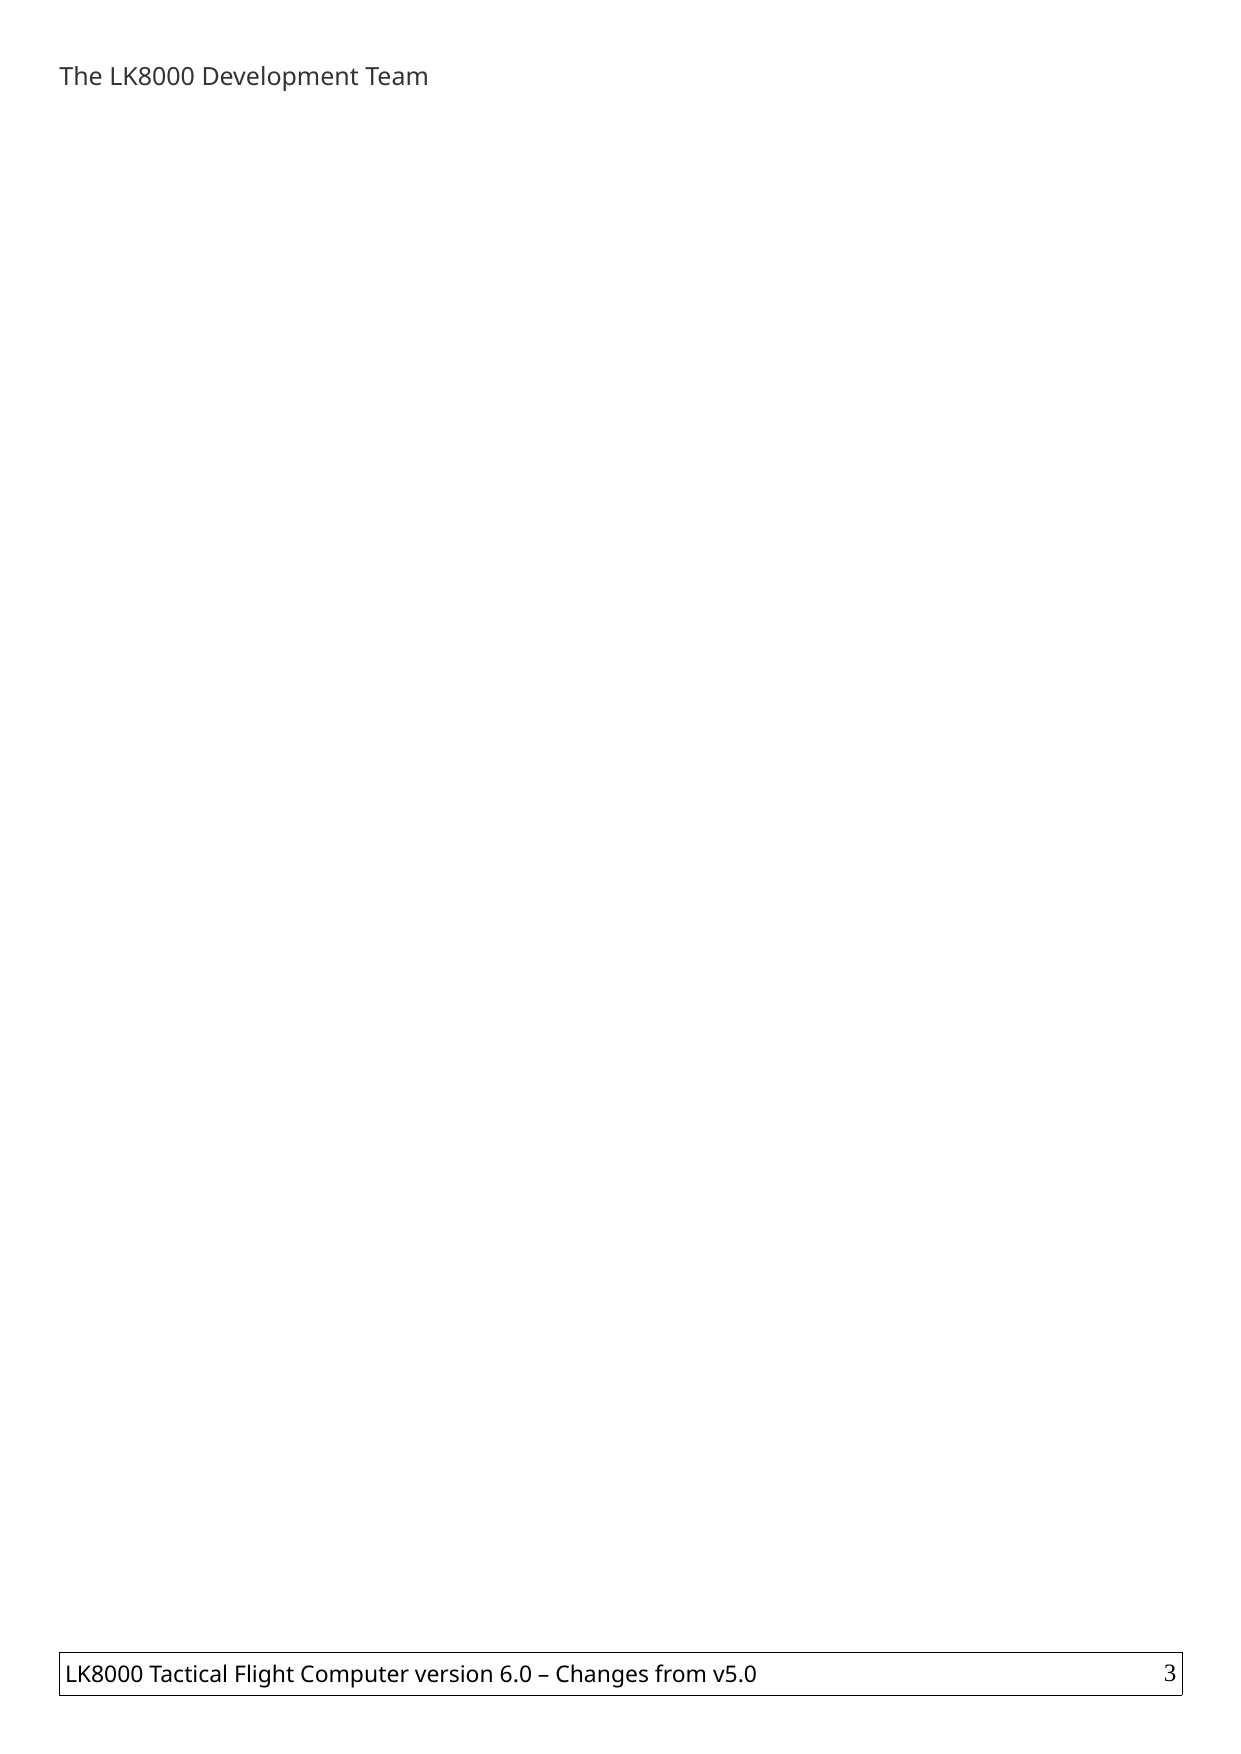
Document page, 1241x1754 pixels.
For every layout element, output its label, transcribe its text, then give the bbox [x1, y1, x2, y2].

text The LK8000 Development Team [59, 59, 1181, 93]
